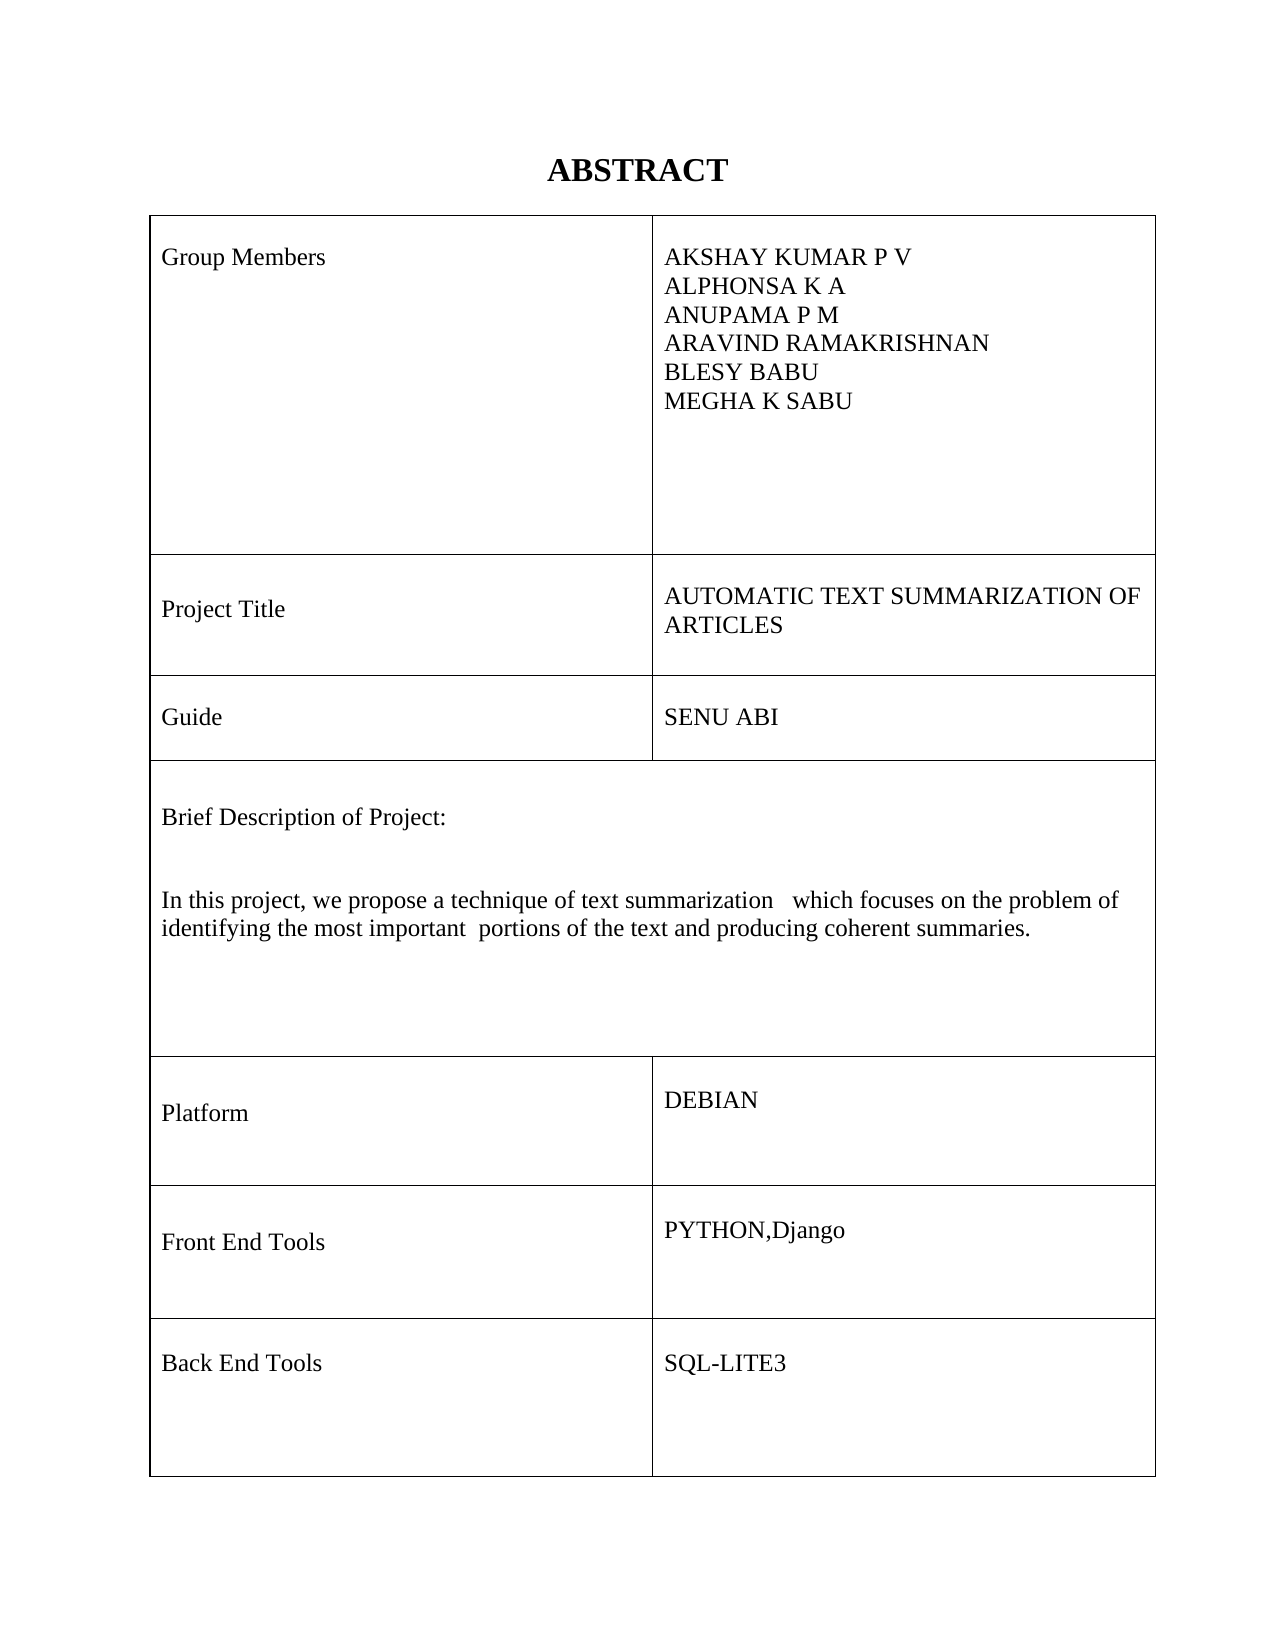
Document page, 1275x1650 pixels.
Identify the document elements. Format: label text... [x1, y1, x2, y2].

table_cell Brief Description of Project: In this project, we propose a technique of text summarization which focuses on the problem of identifying the most important portions of the text and producing coherent summaries. [151, 761, 1155, 1056]
table_cell PYTHON,Django [653, 1186, 1155, 1318]
table_header AKSHAY KUMAR P V ALPHONSA K A ANUPAMA P M ARAVIND RAMAKRISHNAN BLESY BABU MEGHA K SABU [653, 216, 1155, 554]
table_cell SENU ABI [653, 676, 1155, 760]
table_cell Front End Tools [151, 1186, 652, 1318]
table_cell Project Title [151, 555, 652, 675]
table_cell Platform [151, 1057, 652, 1185]
table_cell Guide [151, 676, 652, 760]
table_cell AUTOMATIC TEXT SUMMARIZATION OF ARTICLES [653, 555, 1155, 675]
table_cell SQL-LITE3 [653, 1319, 1155, 1476]
table_cell Back End Tools [151, 1319, 652, 1476]
table_header Group Members [151, 216, 652, 554]
table_cell DEBIAN [653, 1057, 1155, 1185]
text ABSTRACT [150, 150, 1125, 188]
